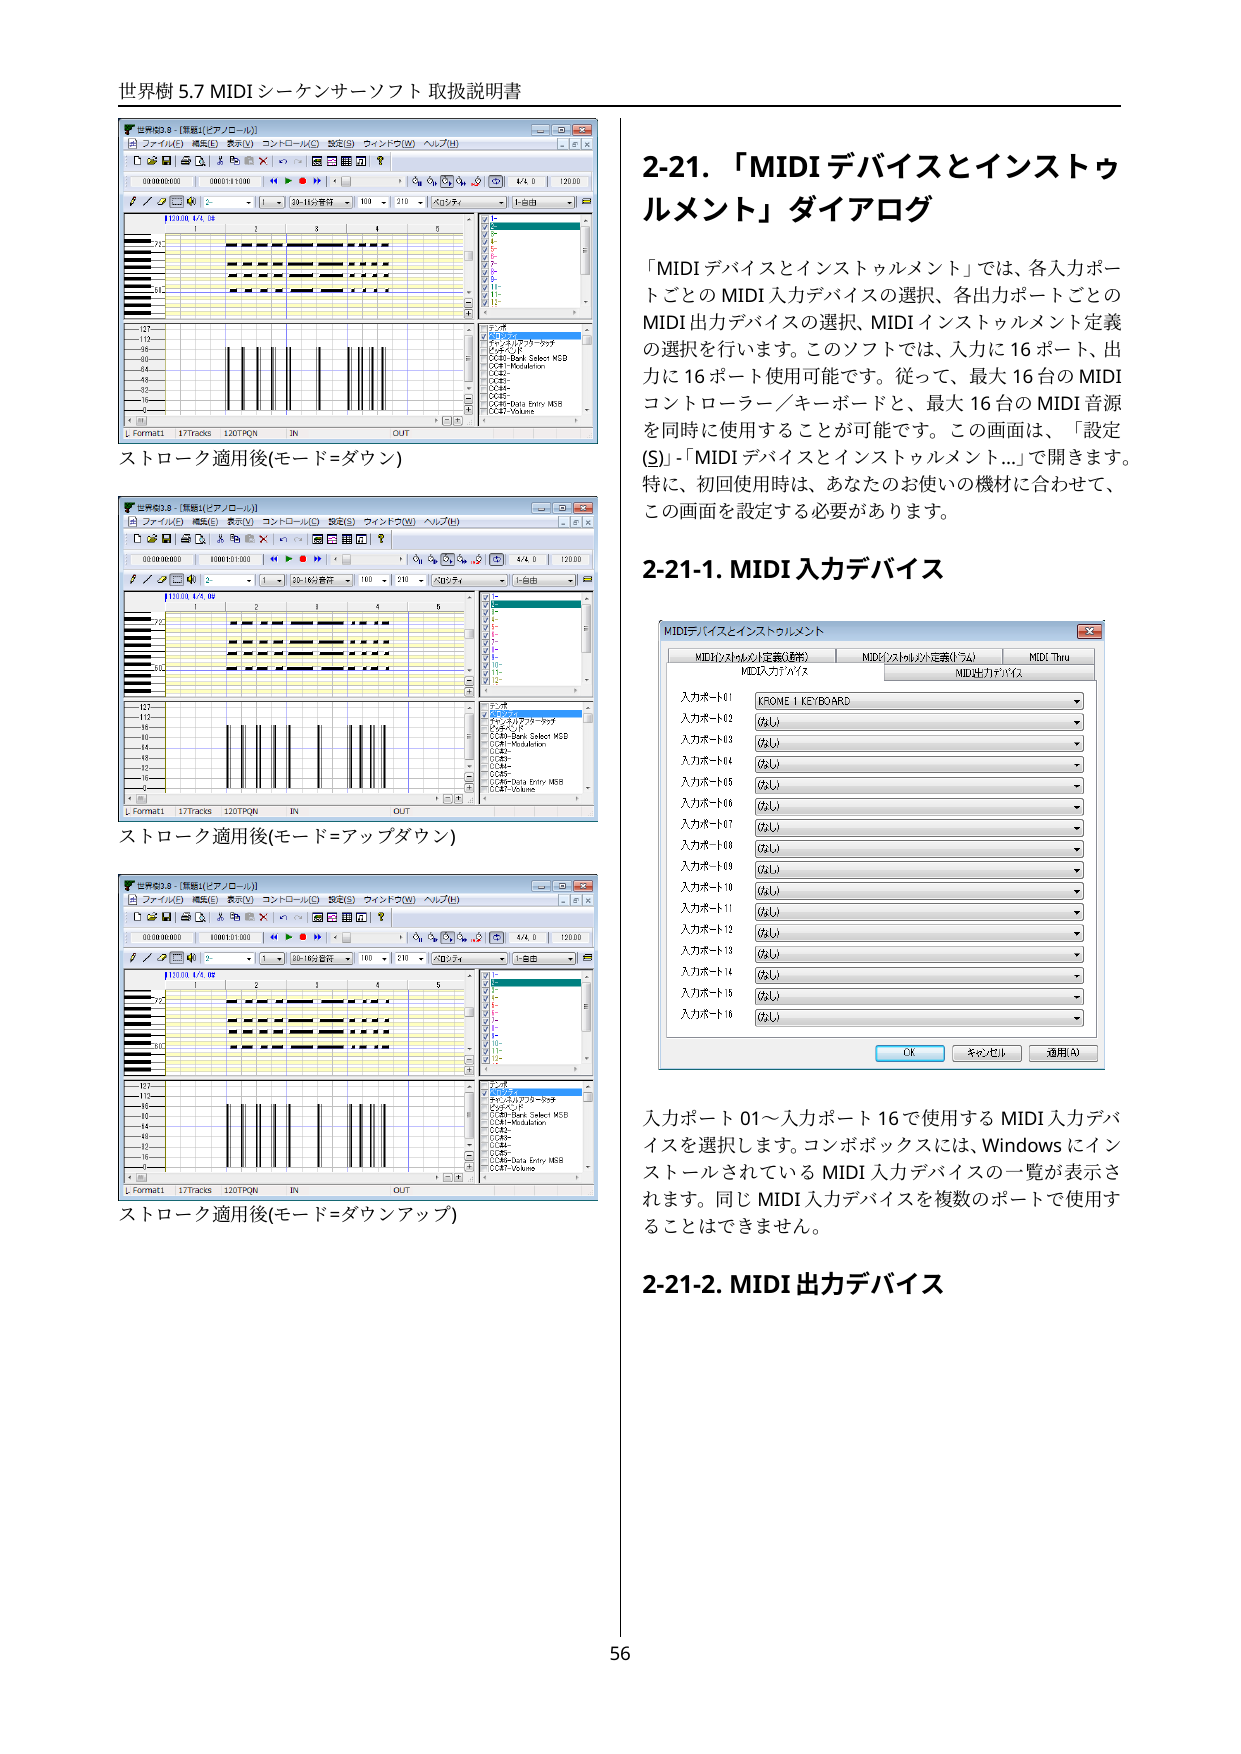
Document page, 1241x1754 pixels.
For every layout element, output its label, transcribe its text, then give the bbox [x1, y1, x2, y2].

picture [118, 496, 598, 822]
subtitle 2-21-1. MIDI入力デバイス [642, 549, 1122, 585]
text 「MIDIデバイスとインストゥルメント」では、各入力ポートごとのMIDI入力デバイスの選択、各出力ポートごとのMIDI出力デバイスの選択、MIDIインストゥルメント定義の選択を行います。このソフトでは、入力に16ポート、出力に16ポート使用可能です。従って、最大16台のMIDIコントローラー／キーボードと、最大16台のMIDI音源を同時に使用することが可能です。この画面は、「設定(S)」-「MIDIデバイスとインストゥルメント...」で開きます。特に、初回使用時は、あなたのお使いの機材に合わせて、この画面を設定する必要があります。 [642, 254, 1122, 524]
picture [658, 620, 1105, 1070]
subtitle 2-21-2. MIDI出力デバイス [642, 1264, 1122, 1301]
subtitle 2-21. 「MIDIデバイスとインストゥルメント」ダイアログ [642, 144, 1122, 228]
text ストローク適用後(モード=ダウン) [118, 444, 598, 471]
text ストローク適用後(モード=ダウンアップ) [118, 1201, 598, 1227]
picture [118, 118, 598, 444]
text ストローク適用後(モード=アップダウン) [118, 822, 598, 849]
picture [118, 874, 598, 1201]
text 入力ポート01～入力ポート16で使用するMIDI入力デバイスを選択します。コンボボックスには、WindowsにインストールされているMIDI入力デバイスの一覧が表示されます。同じMIDI入力デバイスを複数のポートで使用することはできません。 [642, 1104, 1122, 1239]
